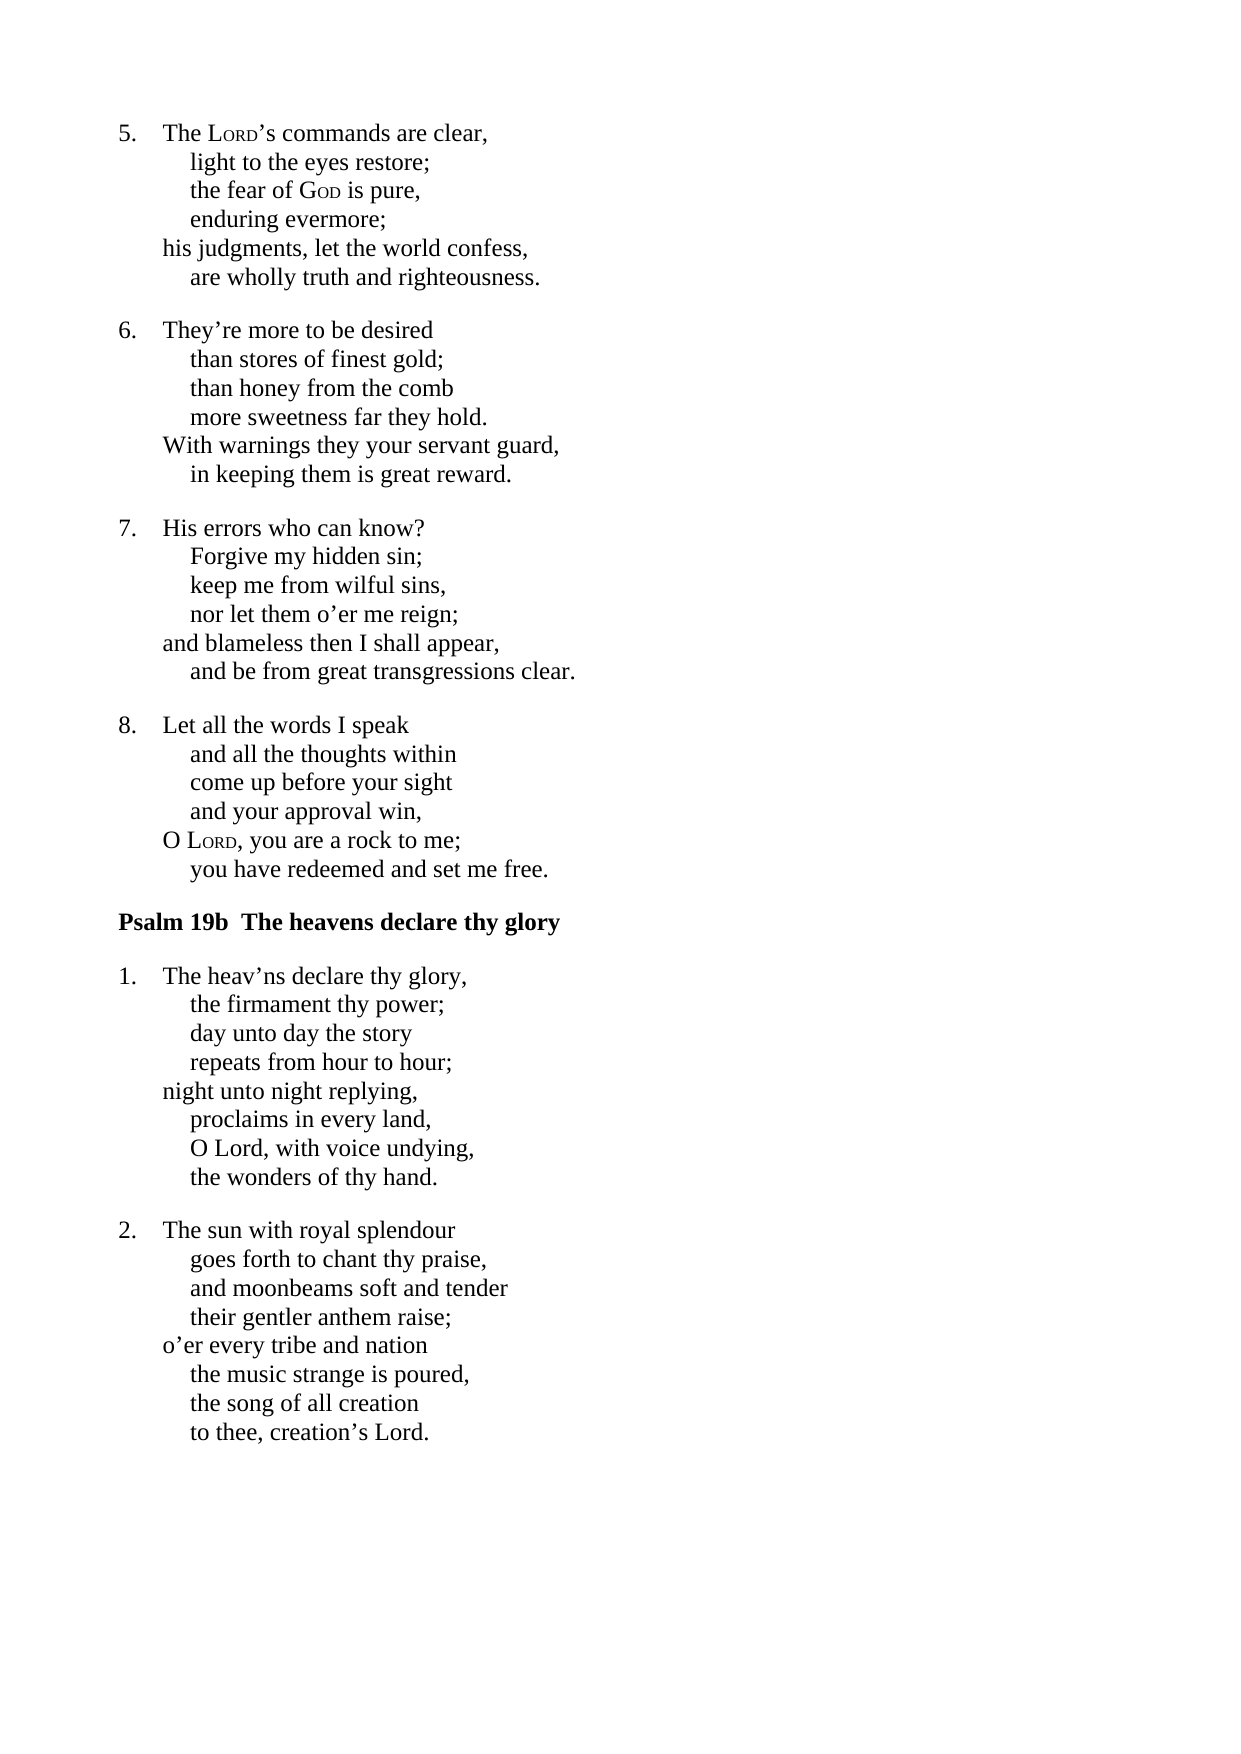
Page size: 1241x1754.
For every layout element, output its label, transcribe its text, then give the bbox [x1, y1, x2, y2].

text than honey from the comb [171, 373, 1122, 402]
text 6. They’re more to be desired [118, 315, 1122, 344]
text Forgive my hidden sin; [171, 541, 1122, 570]
text O Lord, you are a rock to me; [162, 825, 1122, 854]
text and all the thoughts within [171, 739, 1122, 767]
text 7. His errors who can know? [118, 513, 1122, 541]
text the wonders of thy hand. [171, 1162, 1122, 1191]
text in keeping them is great reward. [171, 459, 1122, 488]
text proclaims in every land, [171, 1104, 1122, 1133]
text and blameless then I shall appear, [162, 628, 1122, 656]
text and be from great transgressions clear. [171, 656, 1122, 685]
text than stores of finest gold; [171, 344, 1122, 373]
text and your approval win, [171, 796, 1122, 825]
text come up before your sight [171, 767, 1122, 796]
text 5. The Lord’s commands are clear, [118, 118, 1122, 147]
text enduring evermore; [171, 204, 1122, 233]
text more sweetness far they hold. [171, 402, 1122, 430]
text day unto day the story [171, 1018, 1122, 1047]
text the fear of God is pure, [171, 176, 1122, 204]
text keep me from wilful sins, [171, 570, 1122, 599]
text goes forth to chant thy praise, [171, 1244, 1122, 1273]
text and moonbeams soft and tender [171, 1273, 1122, 1302]
text repeats from hour to hour; [171, 1047, 1122, 1076]
text o’er every tribe and nation [162, 1331, 1122, 1359]
text their gentler anthem raise; [171, 1302, 1122, 1331]
text O Lord, with voice undying, [171, 1133, 1122, 1162]
text 1. The heav’ns declare thy glory, [118, 961, 1122, 989]
text the firmament thy power; [171, 989, 1122, 1018]
text With warnings they your servant guard, [162, 430, 1122, 459]
text 2. The sun with royal splendour [118, 1216, 1122, 1244]
text night unto night replying, [162, 1076, 1122, 1104]
subtitle Psalm 19b The heavens declare thy glory [118, 907, 1122, 936]
text you have redeemed and set me free. [171, 854, 1122, 882]
text the song of all creation [171, 1388, 1122, 1417]
text to thee, creation’s Lord. [171, 1417, 1122, 1446]
text 8. Let all the words I speak [118, 710, 1122, 739]
text his judgments, let the world confess, [162, 233, 1122, 262]
text nor let them o’er me reign; [171, 599, 1122, 628]
text are wholly truth and righteousness. [171, 262, 1122, 291]
text light to the eyes restore; [171, 147, 1122, 176]
text the music strange is poured, [171, 1359, 1122, 1388]
